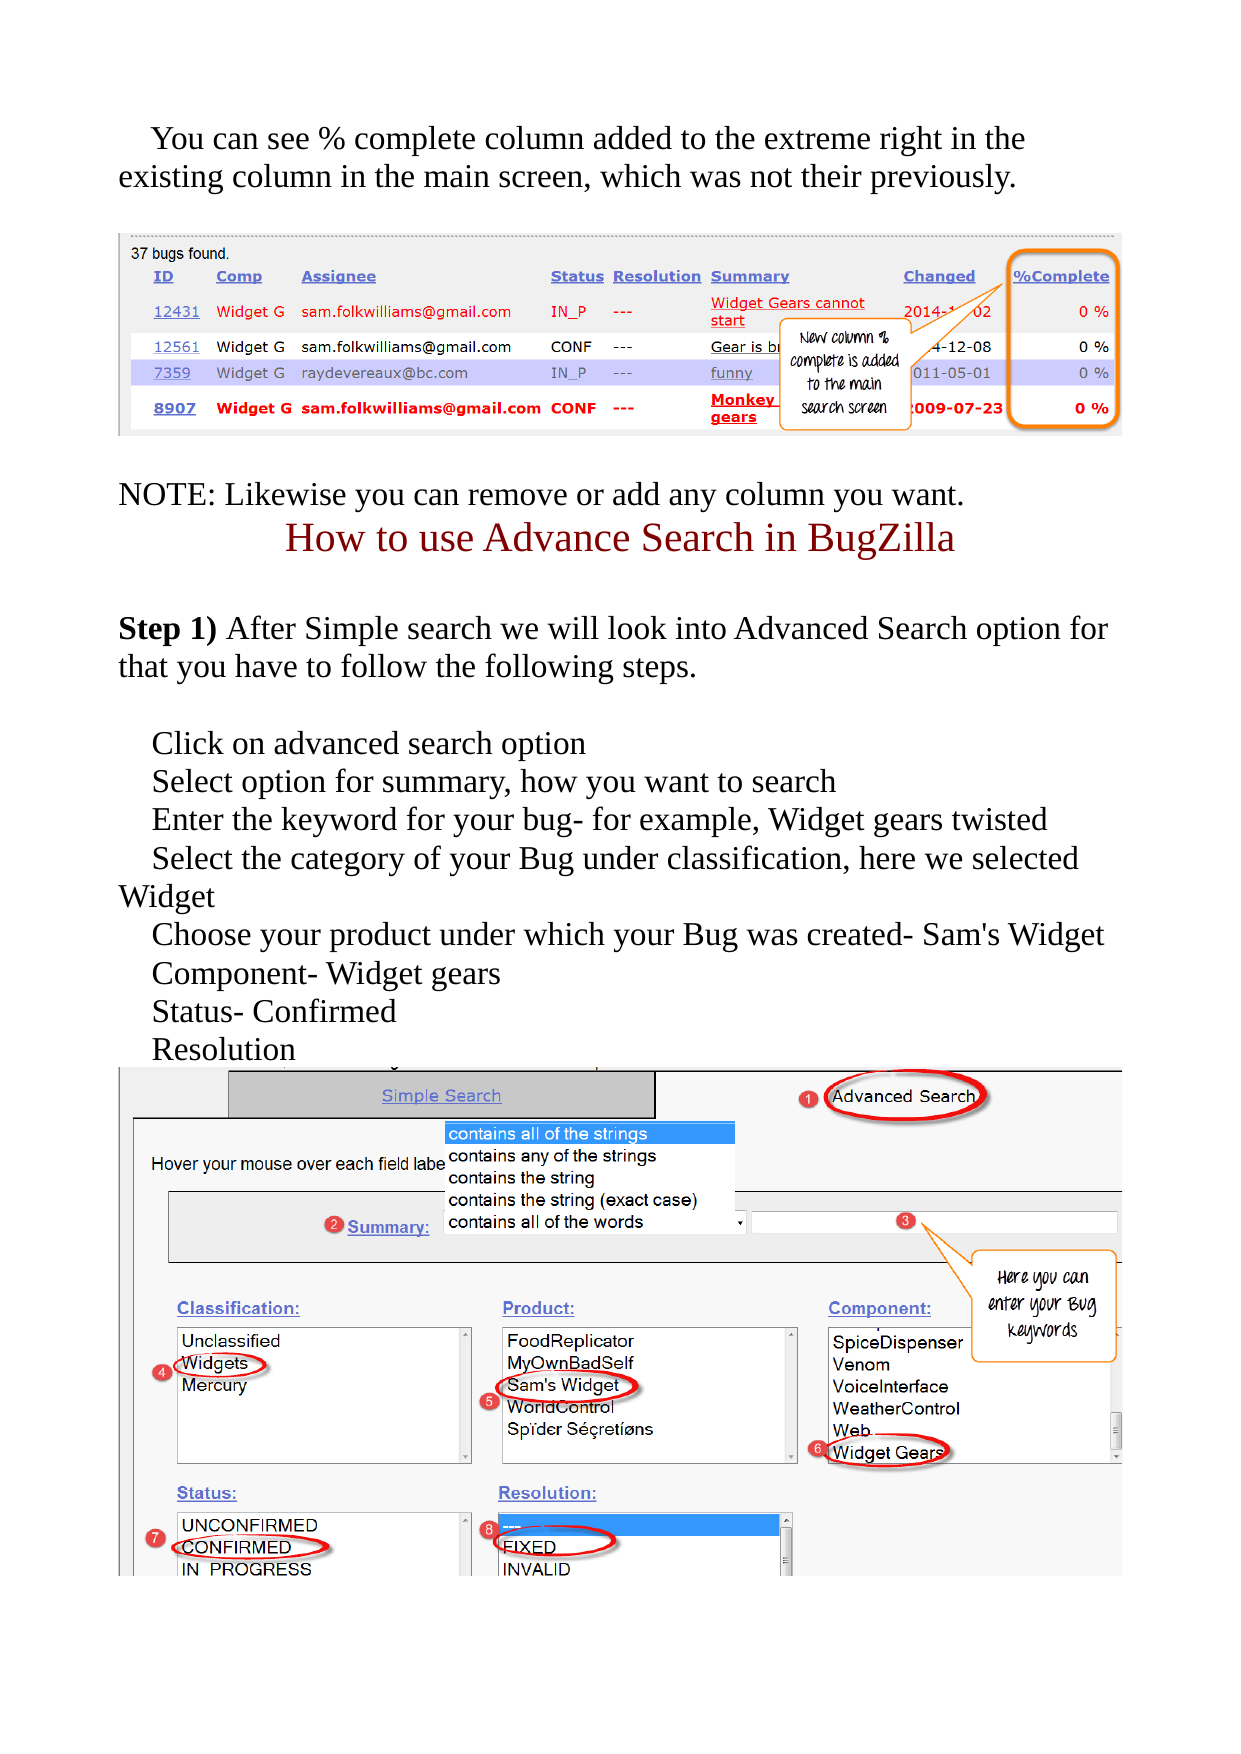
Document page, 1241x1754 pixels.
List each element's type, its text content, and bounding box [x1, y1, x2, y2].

text Select the category of your Bug under classification, here we selected Widget [118, 838, 1122, 914]
text Step 1) After Simple search we will look into Advanced Search option for that you have to follow the following steps. [118, 608, 1122, 684]
text Enter the keyword for your bug- for example, Widget gears twisted [118, 799, 1122, 838]
text You can see % complete column added to the extreme right in the existing column in the main screen, which was not their previously. [118, 118, 1122, 195]
text Choose your product under which your Bug was created- Sam's Widget [118, 914, 1122, 953]
text How to use Advance Search in BugZilla [118, 512, 1122, 560]
text NOTE: Likewise you can remove or add any column you want. [118, 474, 1122, 512]
text Status- Confirmed [118, 991, 1122, 1029]
text Select option for summary, how you want to search [118, 761, 1122, 799]
text Resolution [118, 1029, 1122, 1067]
text Click on advanced search option [118, 723, 1122, 761]
picture [118, 1067, 1123, 1576]
text Component- Widget gears [118, 953, 1122, 991]
picture [118, 233, 1123, 436]
